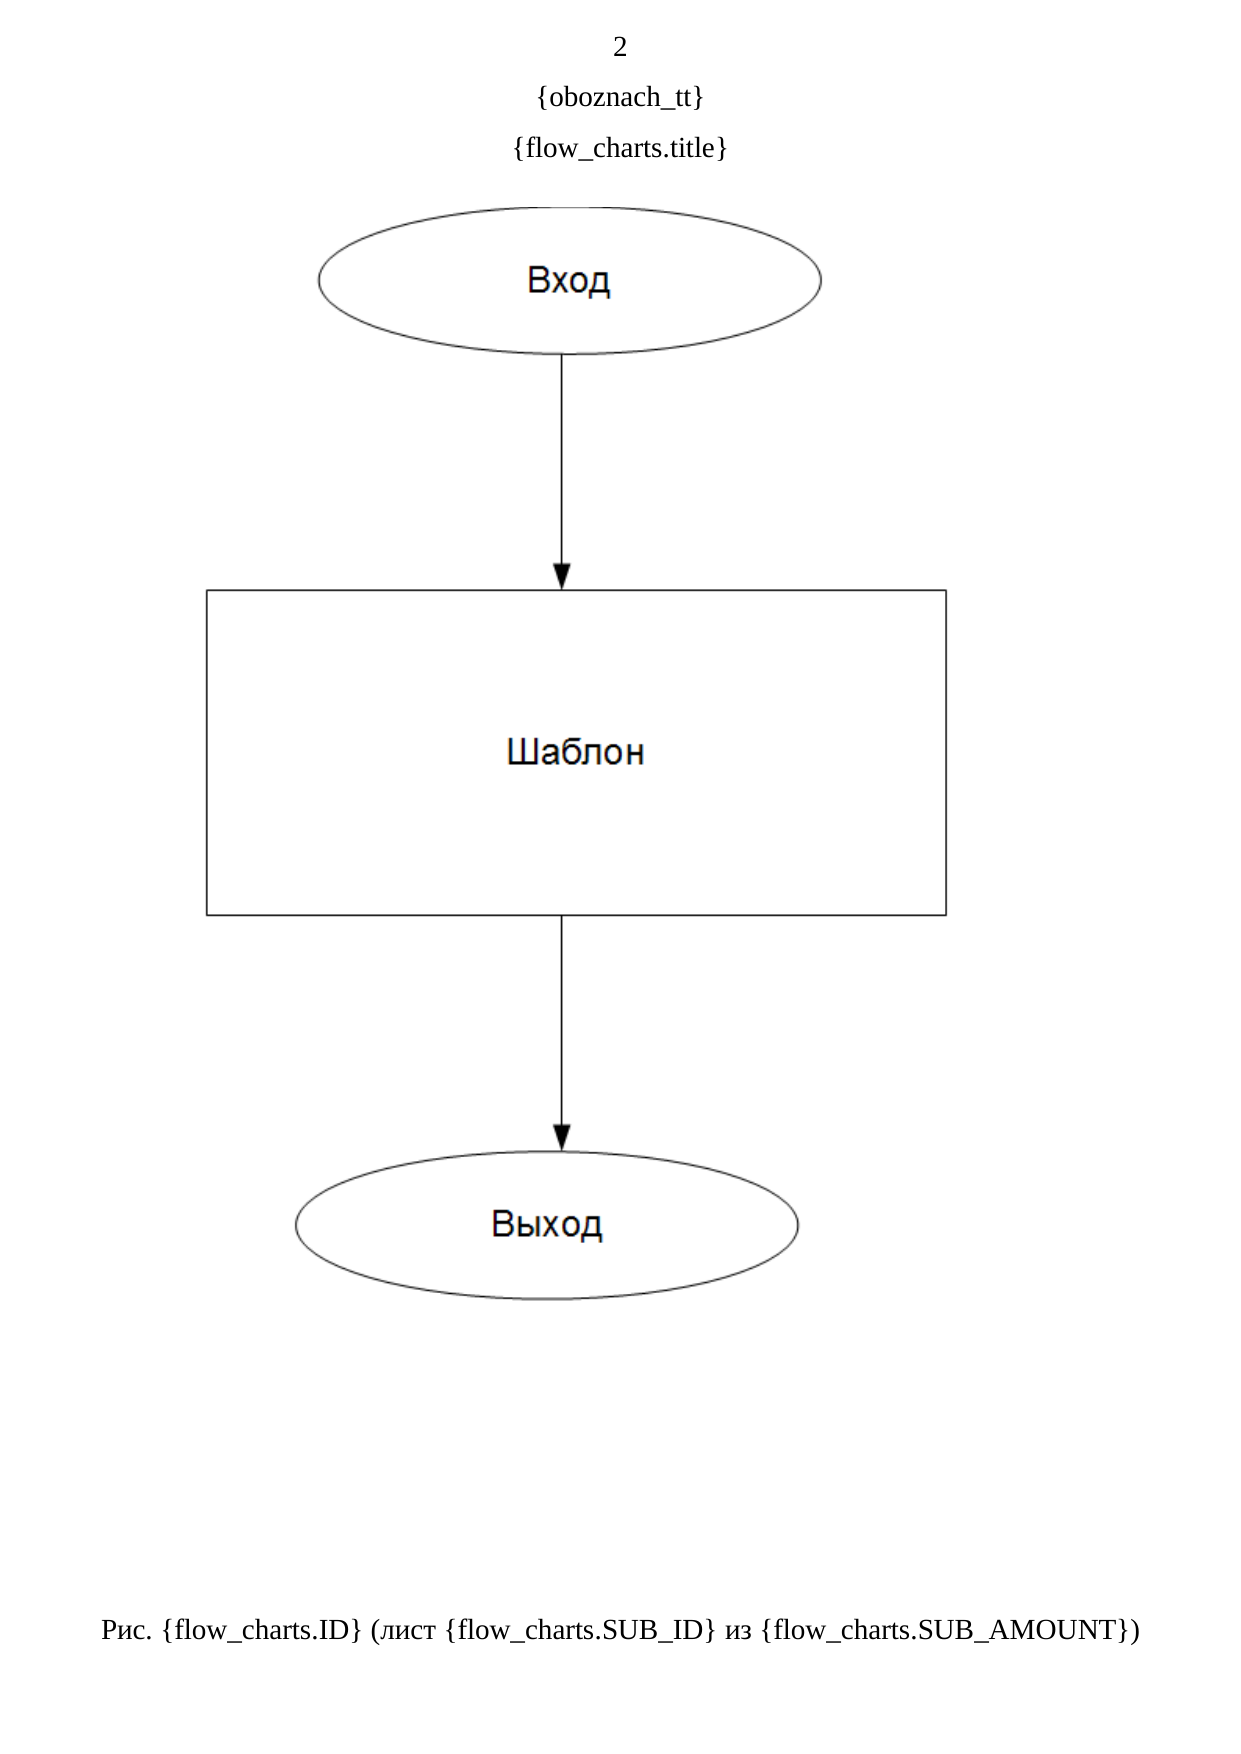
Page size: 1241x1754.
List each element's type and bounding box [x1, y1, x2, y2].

picture [0, 0, 1241, 1754]
table_header [101, 1612, 1140, 1653]
table_header [89, 30, 1152, 207]
